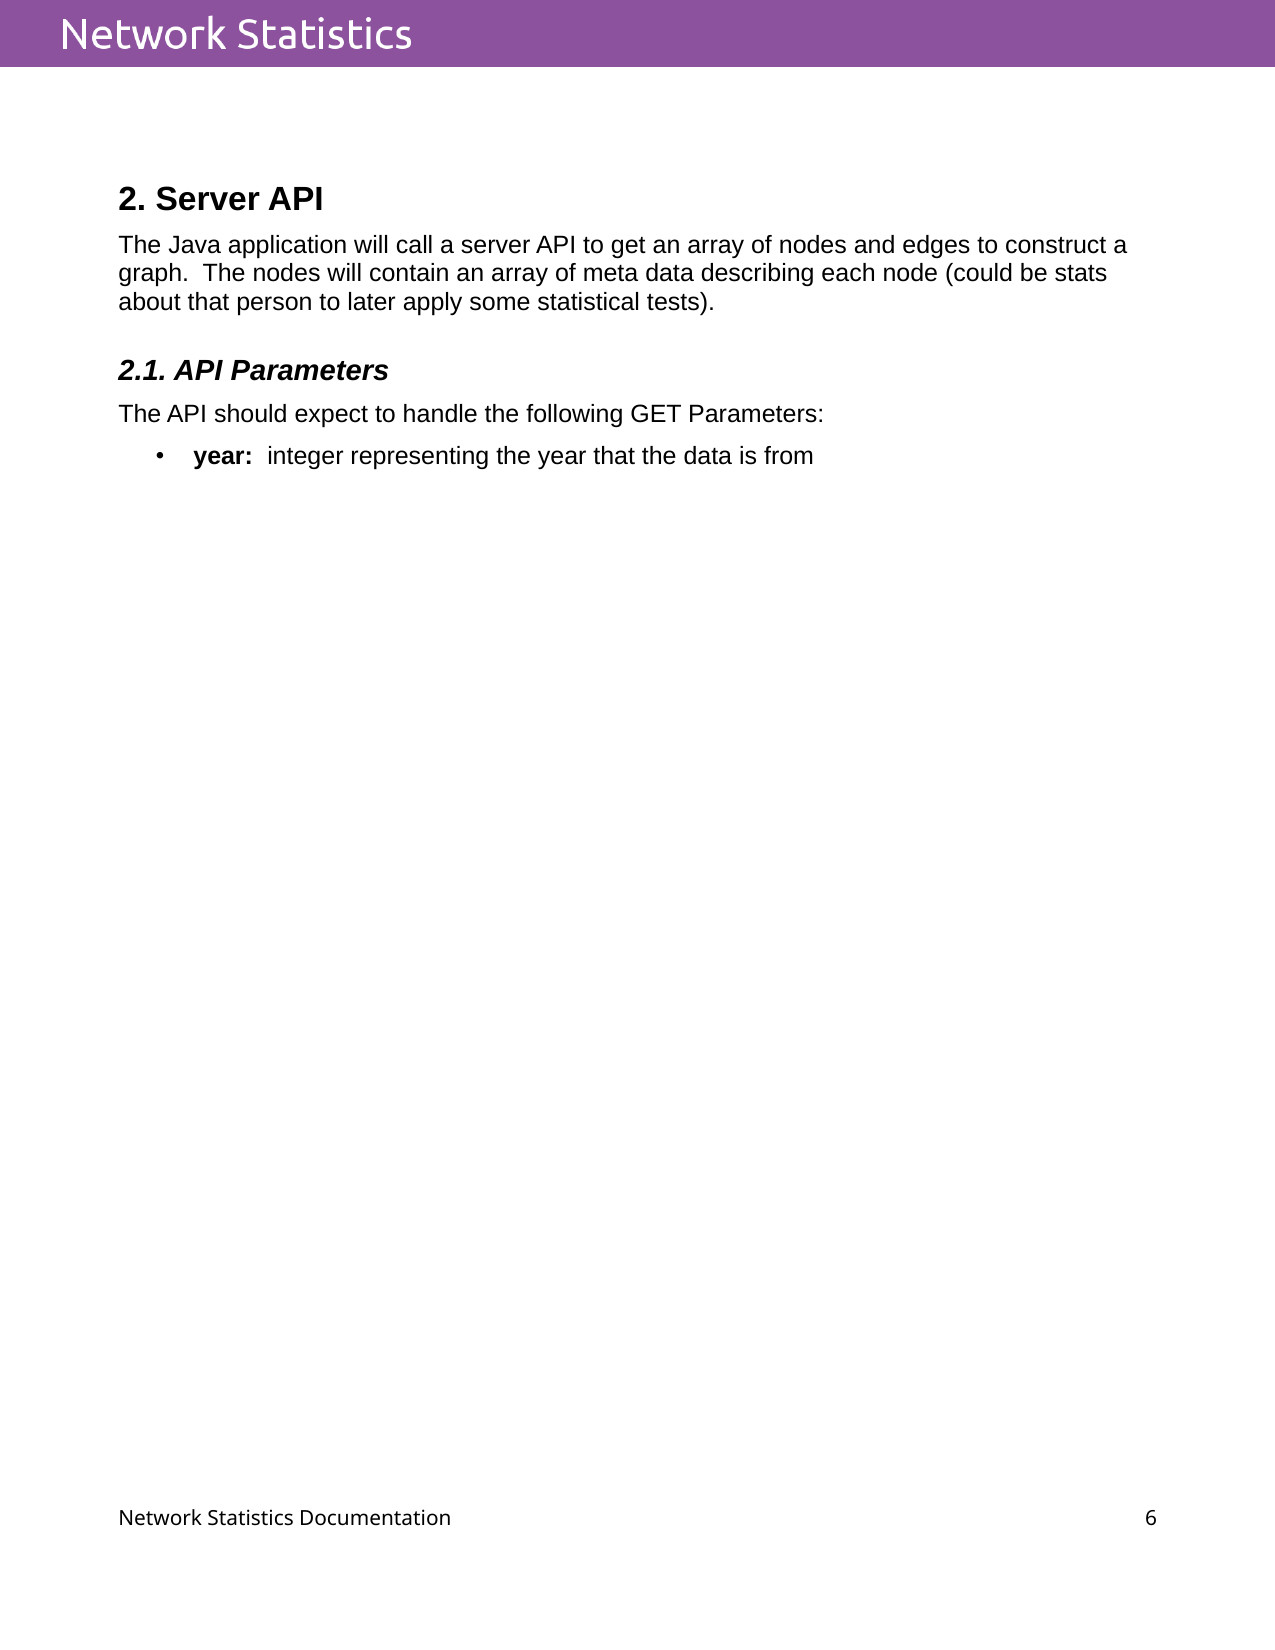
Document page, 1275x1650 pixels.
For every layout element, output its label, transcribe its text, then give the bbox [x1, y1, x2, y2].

subtitle 2. Server API [118, 178, 1157, 217]
subtitle 2.1. API Parameters [118, 353, 1157, 387]
text The Java application will call a server API to get an array of nodes and edges to construct a graph. The nodes will contain an array of meta data describing each node (could be stats about that person to later apply some statistical tests). [118, 230, 1157, 316]
picture [0, 0, 1275, 67]
text The API should expect to handle the following GET Parameters: [118, 399, 1157, 428]
list year: integer representing the year that the data is from [156, 441, 1157, 469]
